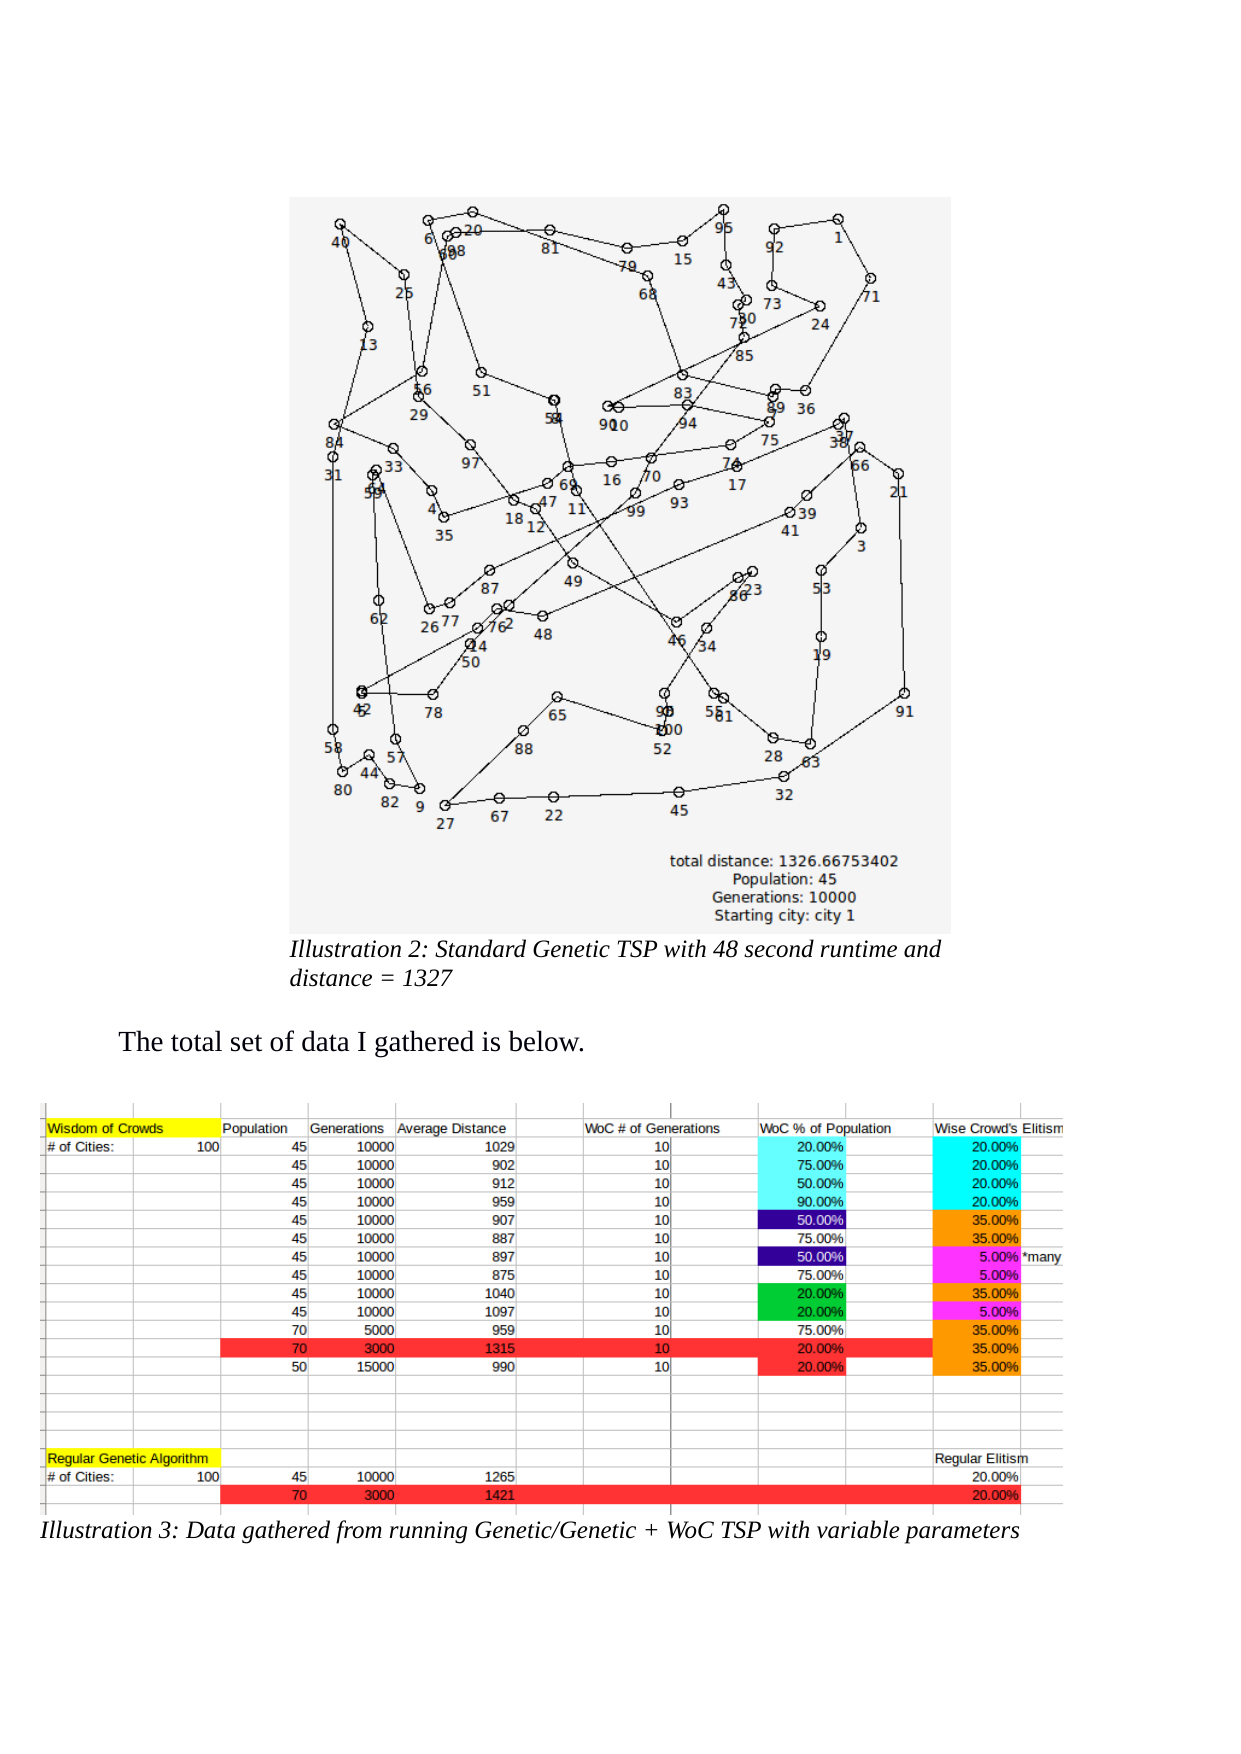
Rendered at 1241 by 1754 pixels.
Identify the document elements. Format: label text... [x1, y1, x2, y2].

text The total set of data I gathered is below. [118, 1024, 1122, 1057]
text Illustration 3: Data gathered from running Genetic/Genetic + WoC TSP with variable parameters [40, 1515, 1063, 1544]
picture [40, 1103, 1063, 1515]
text Illustration 2: Standard Genetic TSP with 48 second runtime and distance = 1327 [289, 934, 951, 992]
picture [289, 197, 951, 934]
